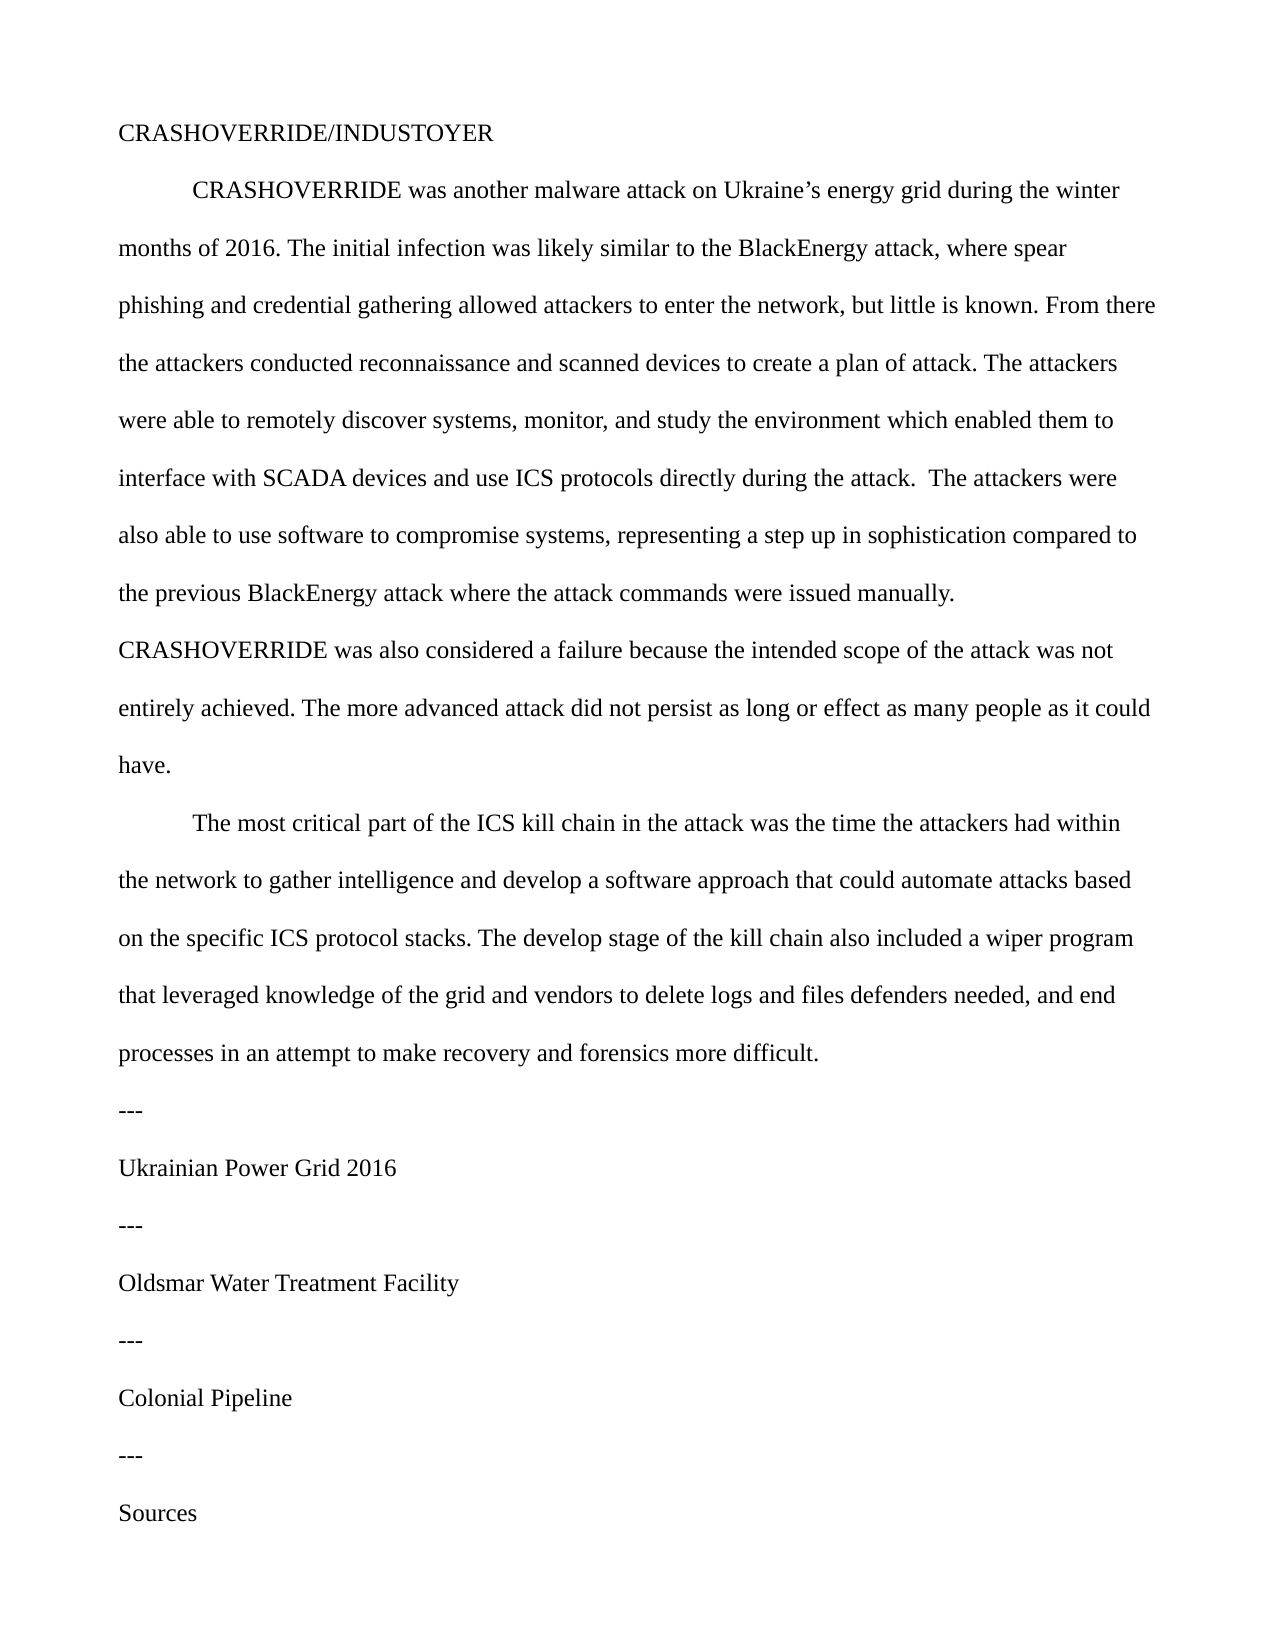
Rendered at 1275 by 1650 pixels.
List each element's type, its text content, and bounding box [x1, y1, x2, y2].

text --- [118, 1326, 1157, 1354]
text Oldsmar Water Treatment Facility [118, 1268, 1157, 1297]
text --- [118, 1211, 1157, 1239]
text CRASHOVERRIDE/INDUSTOYER [118, 118, 1157, 147]
text Colonial Pipeline [118, 1383, 1157, 1412]
text Ukrainian Power Grid 2016 [118, 1153, 1157, 1182]
text --- [118, 1096, 1157, 1124]
text The most critical part of the ICS kill chain in the attack was the time the attackers had within the network to gather intelligence and develop a software approach that could automate attacks based on the specific ICS protocol stacks. The develop stage of the kill chain also included a wiper program that leveraged knowledge of the grid and vendors to delete logs and files defenders needed, and end processes in an attempt to make recovery and forensics more difficult. [118, 808, 1157, 1067]
text --- [118, 1441, 1157, 1469]
text CRASHOVERRIDE was another malware attack on Ukraine’s energy grid during the winter months of 2016. The initial infection was likely similar to the BlackEnergy attack, where spear phishing and credential gathering allowed attackers to enter the network, but little is known. From there the attackers conducted reconnaissance and scanned devices to create a plan of attack. The attackers were able to remotely discover systems, monitor, and study the environment which enabled them to interface with SCADA devices and use ICS protocols directly during the attack. The attackers were also able to use software to compromise systems, representing a step up in sophistication compared to the previous BlackEnergy attack where the attack commands were issued manually. CRASHOVERRIDE was also considered a failure because the intended scope of the attack was not entirely achieved. The more advanced attack did not persist as long or effect as many people as it could have. [118, 176, 1157, 779]
text Sources [118, 1498, 1157, 1527]
